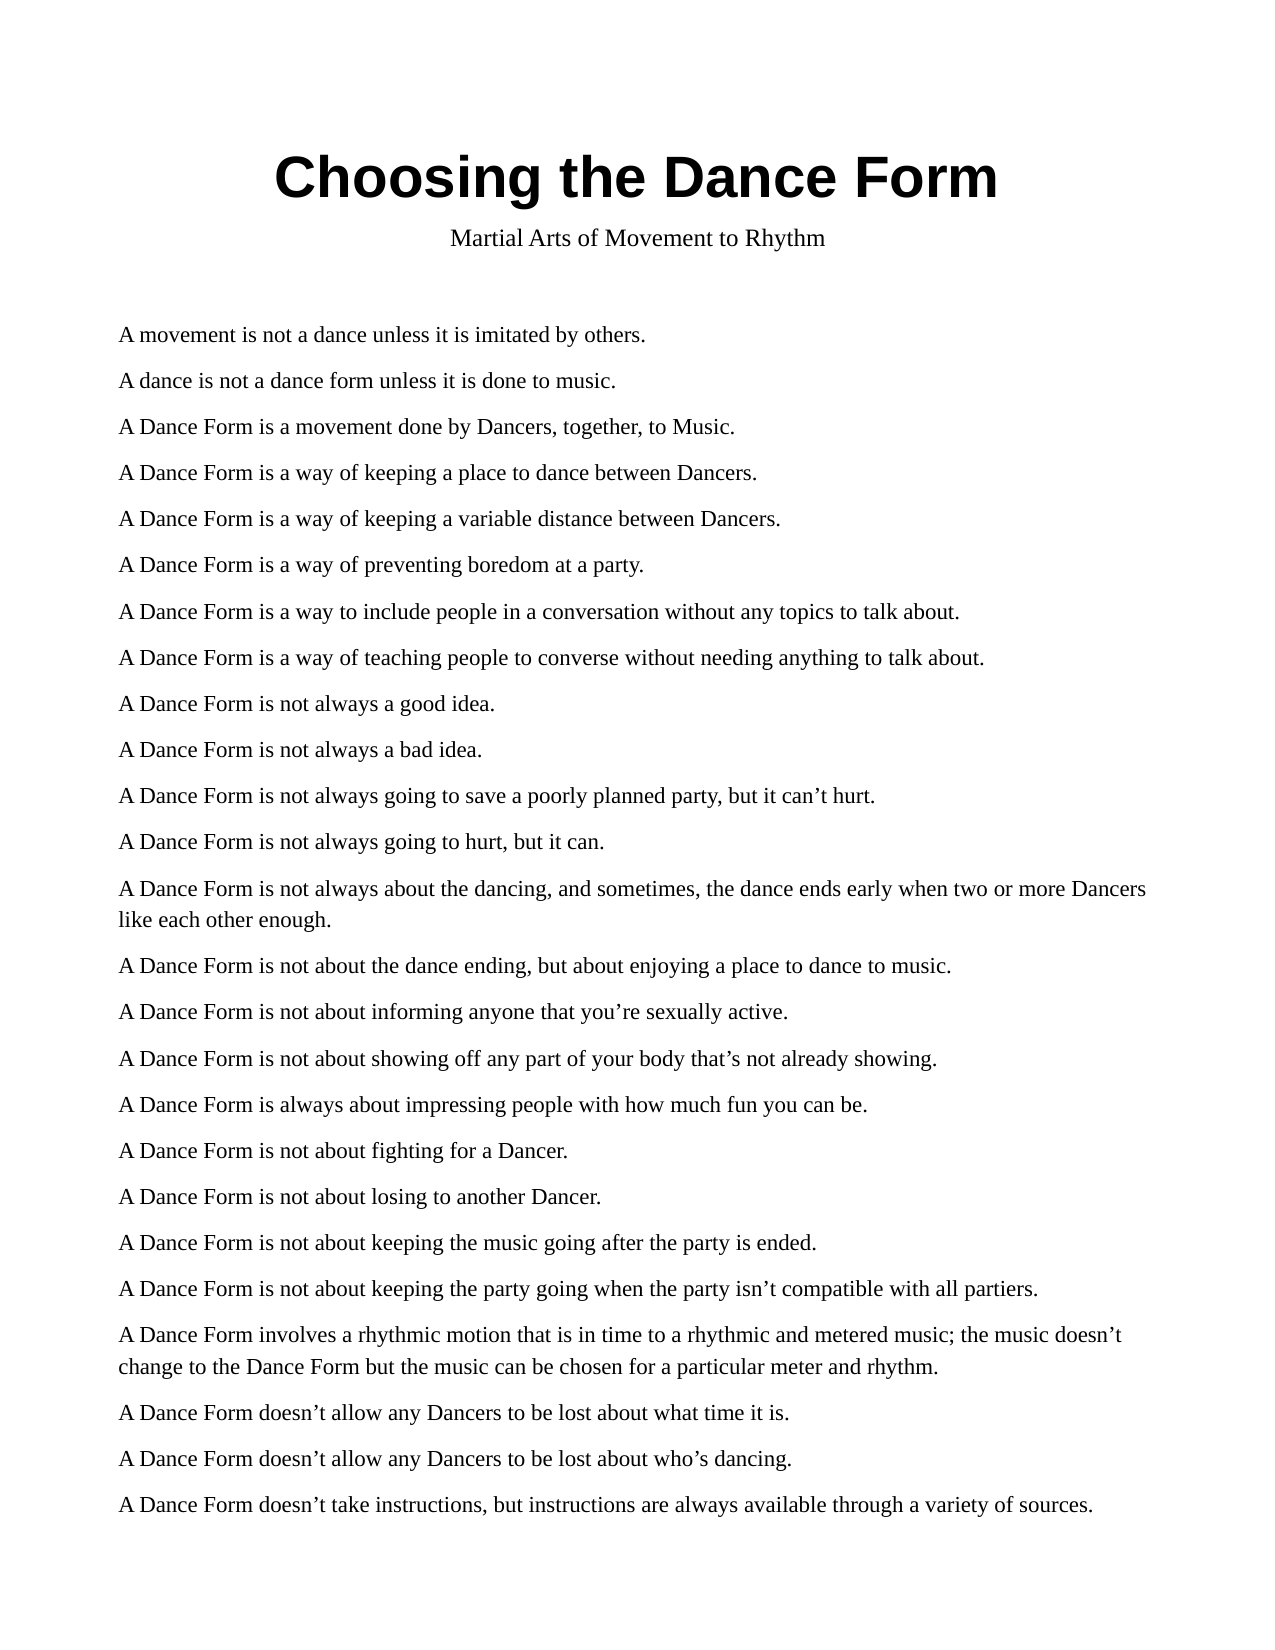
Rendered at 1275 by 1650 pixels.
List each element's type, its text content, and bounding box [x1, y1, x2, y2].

text A Dance Form is a way of preventing boredom at a party. [118, 552, 1157, 578]
text A Dance Form is not always going to save a poorly planned party, but it can’t hurt. [118, 782, 1157, 809]
text A Dance Form is not about keeping the party going when the party isn’t compatible with all partiers. [118, 1275, 1157, 1302]
text A movement is not a dance unless it is imitated by others. [118, 321, 1157, 347]
text A Dance Form is not about the dance ending, but about enjoying a place to dance to music. [118, 952, 1157, 979]
text A Dance Form is not always a good idea. [118, 690, 1157, 716]
title Choosing the Dance Form [118, 143, 1157, 210]
text A Dance Form is not always going to hurt, but it can. [118, 828, 1157, 855]
text A Dance Form doesn’t allow any Dancers to be lost about who’s dancing. [118, 1445, 1157, 1472]
text A Dance Form is not always a bad idea. [118, 736, 1157, 762]
text A Dance Form is not about showing off any part of your body that’s not already showing. [118, 1044, 1157, 1071]
text A Dance Form is not about fighting for a Dancer. [118, 1137, 1157, 1163]
text A Dance Form is not about losing to another Dancer. [118, 1183, 1157, 1209]
text A Dance Form is a way of teaching people to converse without needing anything to talk about. [118, 644, 1157, 670]
text A Dance Form is a movement done by Dancers, together, to Music. [118, 413, 1157, 439]
text A Dance Form doesn’t allow any Dancers to be lost about what time it is. [118, 1399, 1157, 1426]
text A Dance Form is not always about the dancing, and sometimes, the dance ends early when two or more Dancers like each other enough. [118, 874, 1157, 932]
text A Dance Form is a way to include people in a conversation without any topics to talk about. [118, 598, 1157, 624]
text A Dance Form is a way of keeping a variable distance between Dancers. [118, 505, 1157, 532]
text A Dance Form involves a rhythmic motion that is in time to a rhythmic and metered music; the music doesn’t change to the Dance Form but the music can be chosen for a particular meter and rhythm. [118, 1321, 1157, 1379]
text Martial Arts of Movement to Rhythm [118, 223, 1157, 251]
text A Dance Form doesn’t take instructions, but instructions are always available through a variety of sources. [118, 1491, 1157, 1518]
text A dance is not a dance form unless it is done to music. [118, 367, 1157, 393]
text A Dance Form is not about keeping the music going after the party is ended. [118, 1229, 1157, 1256]
text A Dance Form is not about informing anyone that you’re sexually active. [118, 998, 1157, 1025]
text A Dance Form is a way of keeping a place to dance between Dancers. [118, 459, 1157, 486]
text A Dance Form is always about impressing people with how much fun you can be. [118, 1091, 1157, 1117]
